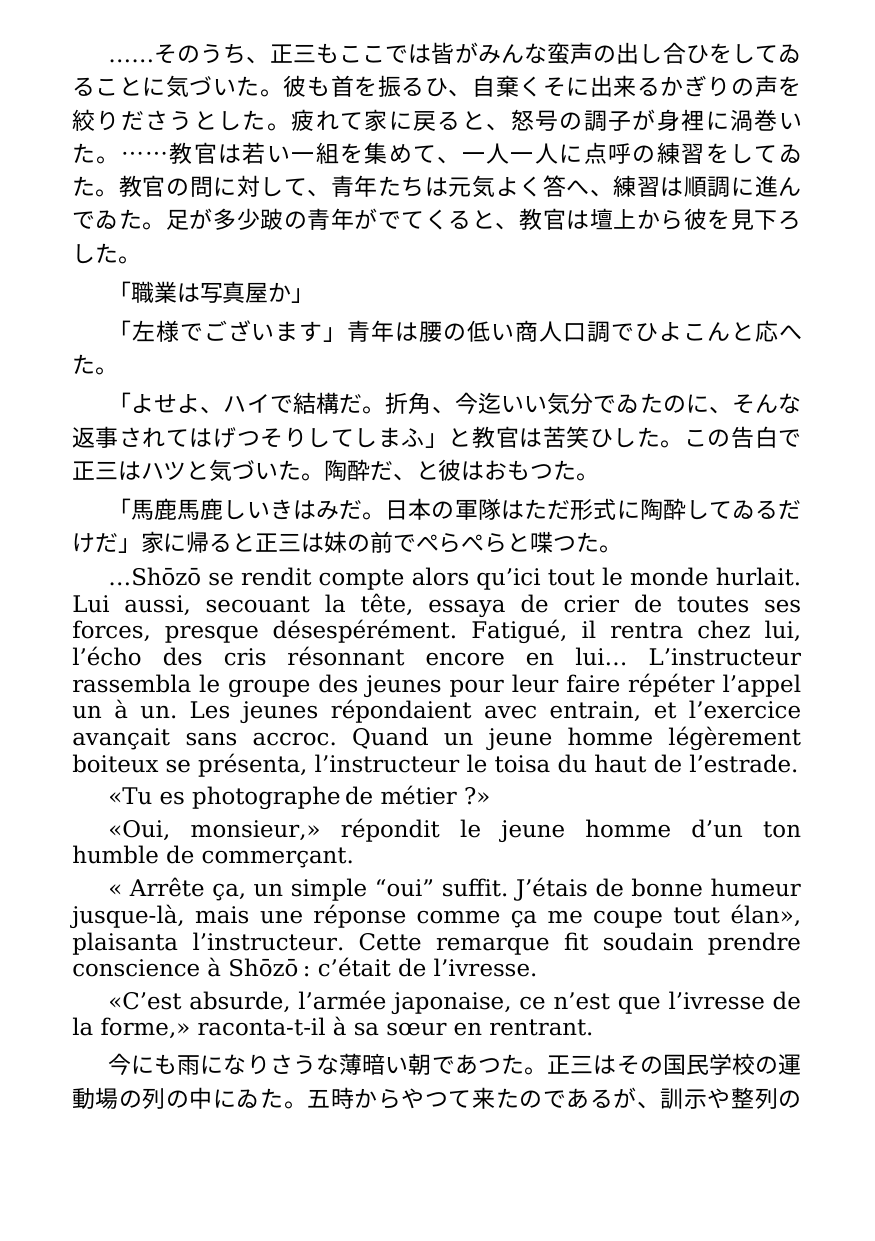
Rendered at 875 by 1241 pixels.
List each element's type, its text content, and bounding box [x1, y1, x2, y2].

text 「馬鹿馬鹿しいきはみだ。日本の軍隊はただ形式に陶酔してゐるだけだ」家に帰ると正三は妹の前でぺらぺらと喋つた。 [72, 492, 802, 558]
text «C’est absurde, l’armée japonaise, ce n’est que l’ivresse de la forme,» raconta-t-il à sa sœur en rentrant. [72, 988, 802, 1041]
text ……そのうち、正三もここでは皆がみんな蛮声の出し合ひをしてゐることに気づいた。彼も首を振るひ、自棄くそに出来るかぎりの声を絞りださうとした。疲れて家に戻ると、怒号の調子が身裡に渦巻いた。……教官は若い一組を集めて、一人一人に点呼の練習をしてゐた。教官の問に対して、青年たちは元気よく答へ、練習は順調に進んでゐた。足が多少跛の青年がでてくると、教官は壇上から彼を見下ろした。 [72, 36, 802, 269]
text «Tu es photographe de métier ?» [72, 783, 802, 810]
text 「よせよ、ハイで結構だ。折角、今迄いい気分でゐたのに、そんな返事されてはげつそりしてしまふ」と教官は苦笑ひした。この告白で正三はハツと気づいた。陶酔だ、と彼はおもつた。 [72, 386, 802, 486]
text 今にも雨になりさうな薄暗い朝であつた。正三はその国民学校の運動場の列の中にゐた。五時からやつて来たのであるが、訓示や整列の [72, 1047, 802, 1114]
text « Arrête ça, un simple “oui” suffit. J’étais de bonne humeur jusque-là, mais une réponse comme ça me coupe tout élan», plaisanta l’instructeur. Cette remarque fit soudain prendre conscience à Shōzō : c’était de l’ivresse. [72, 875, 802, 982]
text 「職業は写真屋か」 [72, 274, 802, 308]
text …Shōzō se rendit compte alors qu’ici tout le monde hurlait. Lui aussi, secouant la tête, essaya de crier de toutes ses forces, presque désespérément. Fatigué, il rentra chez lui, l’écho des cris résonnant encore en lui… L’instructeur rassembla le groupe des jeunes pour leur faire répéter l’appel un à un. Les jeunes répondaient avec entrain, et l’exercice avançait sans accroc. Quand un jeune homme légèrement boiteux se présenta, l’instructeur le toisa du haut de l’estrade. [72, 564, 802, 777]
text «Oui, monsieur,» répondit le jeune homme d’un ton humble de commerçant. [72, 816, 802, 869]
text 「左様でございます」青年は腰の低い商人口調でひよこんと応へた。 [72, 314, 802, 380]
